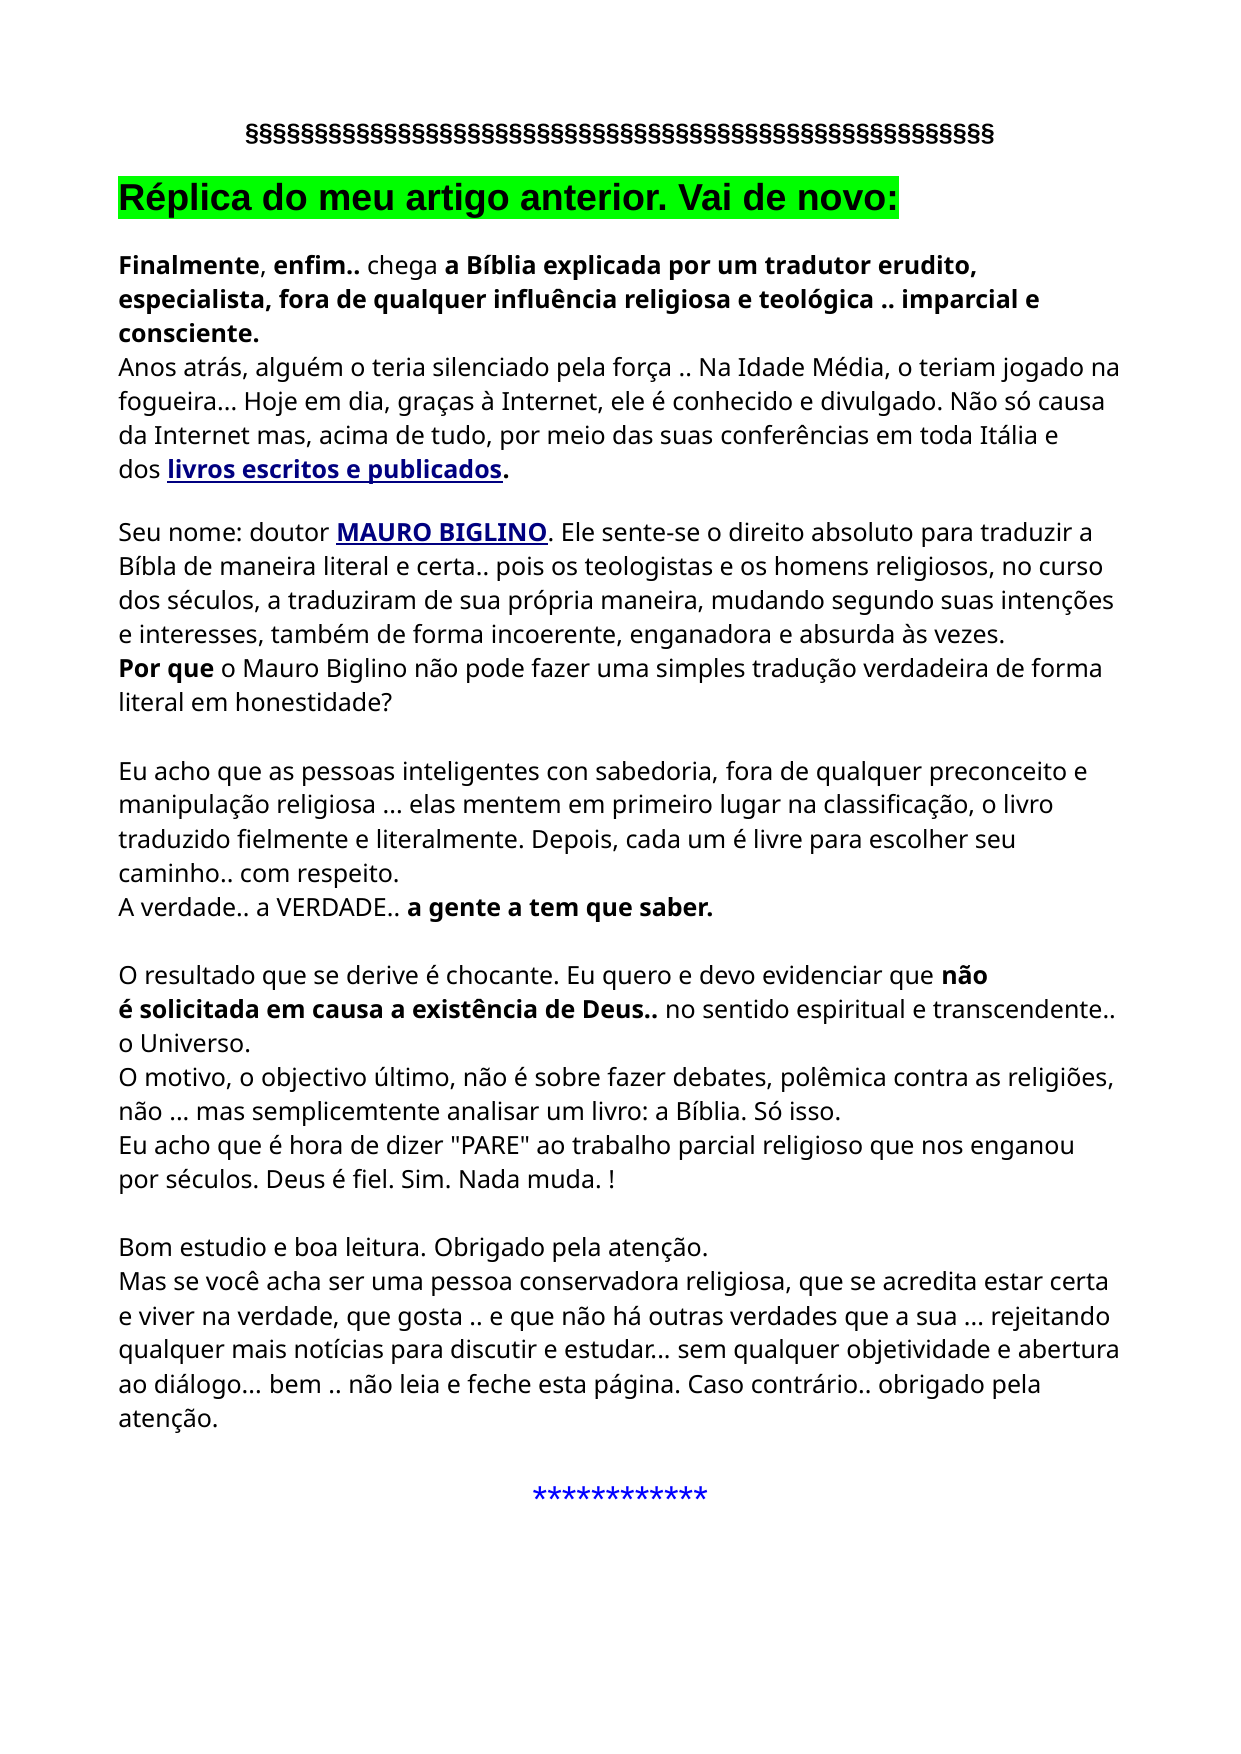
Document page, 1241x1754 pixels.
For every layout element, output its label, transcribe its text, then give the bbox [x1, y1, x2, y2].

text Réplica do meu artigo anterior. Vai de novo: Finalmente, enfim.. chega a Bíblia explicada por um tradutor erudito, especialista, fora de qualquer influência religiosa e teológica .. imparcial e consciente. Anos atrás, alguém o teria silenciado pela força .. Na Idade Média, o teriam jogado na fogueira... Hoje em dia, graças à Internet, ele é conhecido e divulgado. Não só causa da Internet mas, acima de tudo, por meio das suas conferências em toda Itália e dos livros escritos e publicados. Seu nome: doutor MAURO BIGLINO. Ele sente-se o direito absoluto para traduzir a Bíbla de maneira literal e certa.. pois os teologistas e os homens religiosos, no curso dos séculos, a traduziram de sua própria maneira, mudando segundo suas intenções e interesses, também de forma incoerente, enganadora e absurda às vezes. Por que o Mauro Biglino não pode fazer uma simples tradução verdadeira de forma literal em honestidade? Eu acho que as pessoas inteligentes con sabedoria, fora de qualquer preconceito e manipulação religiosa ... elas mentem em primeiro lugar na classificação, o livro traduzido fielmente e literalmente. Depois, cada um é livre para escolher seu caminho.. com respeito. A verdade.. a VERDADE.. a gente a tem que saber. O resultado que se derive é chocante. Eu quero e devo evidenciar que não é solicitada em causa a existência de Deus.. no sentido espiritual e transcendente.. o Universo. O motivo, o objectivo último, não é sobre fazer debates, polêmica contra as religiões, não ... mas semplicemtente analisar um livro: a Bíblia. Só isso. Eu acho que é hora de dizer "PARE" ao trabalho parcial religioso que nos enganou por séculos. Deus é fiel. Sim. Nada muda. ! Bom estudio e boa leitura. Obrigado pela atenção. Mas se você acha ser uma pessoa conservadora religiosa, que se acredita estar certa e viver na verdade, que gosta .. e que não há outras verdades que a sua ... rejeitando qualquer mais notícias para discutir e estudar... sem qualquer objetividade e abertura ao diálogo... bem .. não leia e feche esta página. Caso contrário.. obrigado pela atenção. [118, 147, 1122, 1434]
text §§§§§§§§§§§§§§§§§§§§§§§§§§§§§§§§§§§§§§§§§§§§§§§§§§§§§§ [118, 118, 1122, 147]
text ************ [118, 1434, 1122, 1521]
